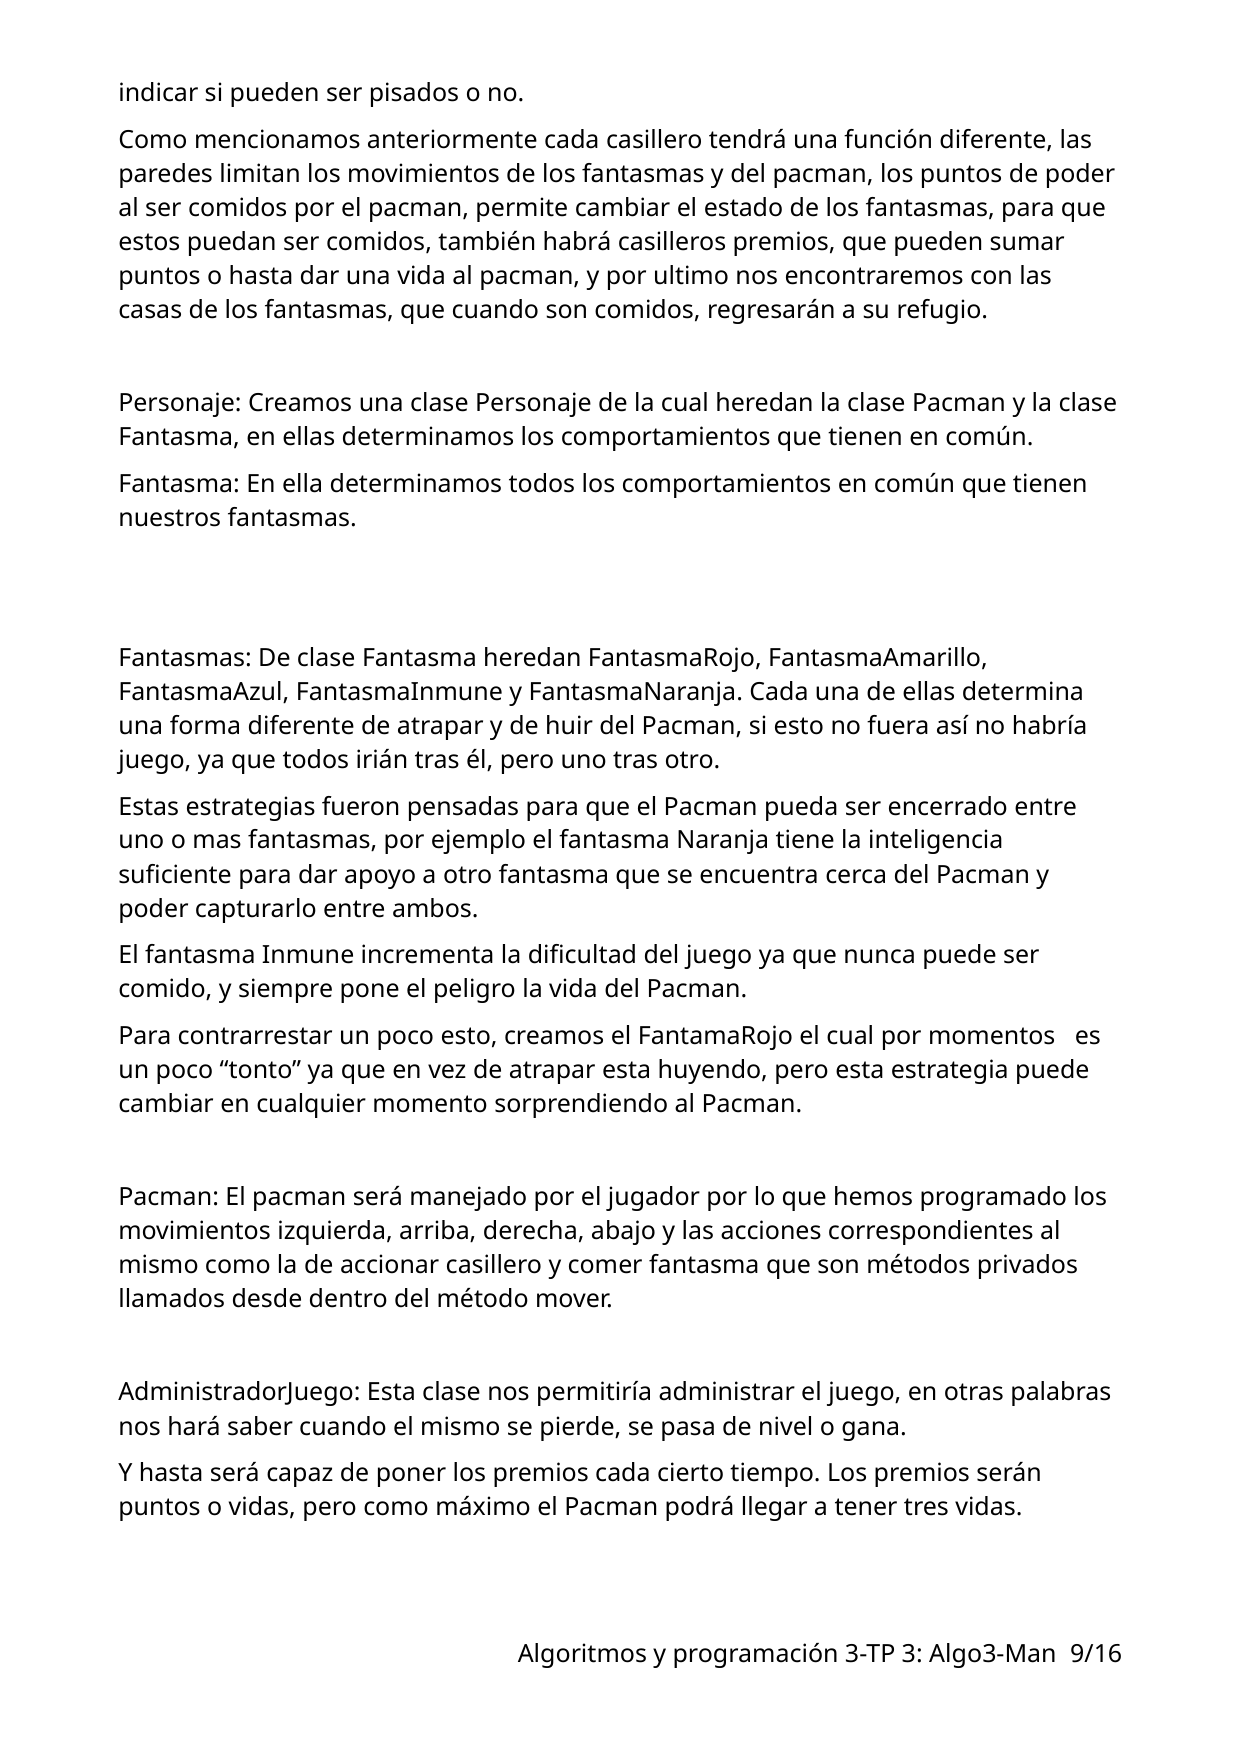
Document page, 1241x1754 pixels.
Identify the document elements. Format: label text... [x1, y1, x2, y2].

text Estas estrategias fueron pensadas para que el Pacman pueda ser encerrado entre uno o mas fantasmas, por ejemplo el fantasma Naranja tiene la inteligencia suficiente para dar apoyo a otro fantasma que se encuentra cerca del Pacman y poder capturarlo entre ambos. [118, 788, 1122, 924]
text Personaje: Creamos una clase Personaje de la cual heredan la clase Pacman y la clase Fantasma, en ellas determinamos los comportamientos que tienen en común. [118, 385, 1122, 453]
text indicar si pueden ser pisados o no. [118, 75, 1122, 109]
text Fantasmas: De clase Fantasma heredan FantasmaRojo, FantasmaAmarillo, FantasmaAzul, FantasmaInmune y FantasmaNaranja. Cada una de ellas determina una forma diferente de atrapar y de huir del Pacman, si esto no fuera así no habría juego, ya que todos irián tras él, pero uno tras otro. [118, 639, 1122, 776]
text Fantasma: En ella determinamos todos los comportamientos en común que tienen nuestros fantasmas. [118, 466, 1122, 534]
text Para contrarrestar un poco esto, creamos el FantamaRojo el cual por momentos es un poco “tonto” ya que en vez de atrapar esta huyendo, pero esta estrategia puede cambiar en cualquier momento sorprendiendo al Pacman. [118, 1017, 1122, 1120]
text El fantasma Inmune incrementa la dificultad del juego ya que nunca puede ser comido, y siempre pone el peligro la vida del Pacman. [118, 937, 1122, 1005]
text Pacman: El pacman será manejado por el jugador por lo que hemos programado los movimientos izquierda, arriba, derecha, abajo y las acciones correspondientes al mismo como la de accionar casillero y comer fantasma que son métodos privados llamados desde dentro del método mover. [118, 1179, 1122, 1315]
text Y hasta será capaz de poner los premios cada cierto tiempo. Los premios serán puntos o vidas, pero como máximo el Pacman podrá llegar a tener tres vidas. [118, 1455, 1122, 1523]
text AdministradorJuego: Esta clase nos permitiría administrar el juego, en otras palabras nos hará saber cuando el mismo se pierde, se pasa de nivel o gana. [118, 1374, 1122, 1442]
text Como mencionamos anteriormente cada casillero tendrá una función diferente, las paredes limitan los movimientos de los fantasmas y del pacman, los puntos de poder al ser comidos por el pacman, permite cambiar el estado de los fantasmas, para que estos puedan ser comidos, también habrá casilleros premios, que pueden sumar puntos o hasta dar una vida al pacman, y por ultimo nos encontraremos con las casas de los fantasmas, que cuando son comidos, regresarán a su refugio. [118, 122, 1122, 326]
